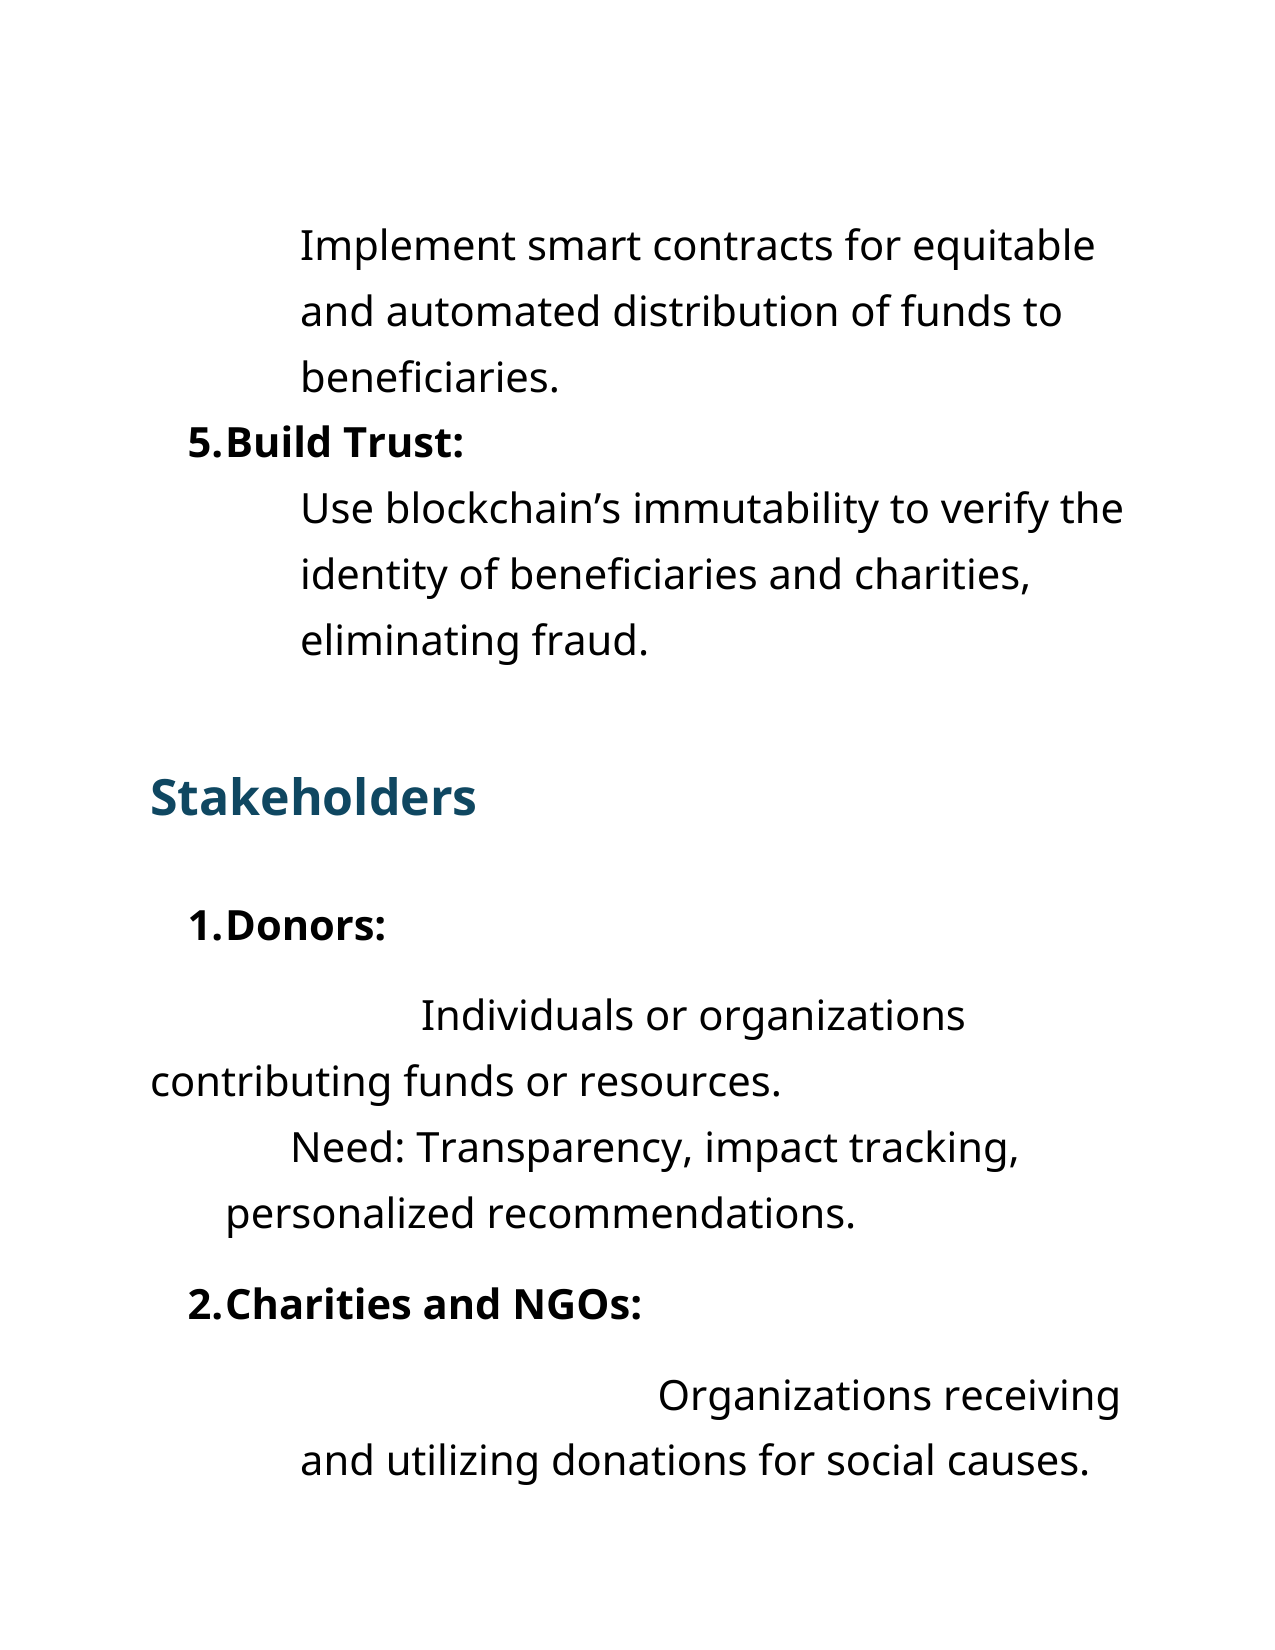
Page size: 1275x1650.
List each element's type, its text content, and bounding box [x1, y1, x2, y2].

list Charities and NGOs: [187, 1274, 1125, 1331]
list Organizations receiving and utilizing donations for social causes. [300, 1365, 1125, 1488]
list Donors: [187, 895, 1125, 952]
list Build Trust: [187, 413, 1125, 470]
list Use blockchain’s immutability to verify the identity of beneficiaries and charities, eliminating fraud. [300, 479, 1125, 668]
text Need: Transparency, impact tracking, personalized recommendations. [225, 1118, 1125, 1240]
subtitle Stakeholders [150, 762, 1125, 830]
list Implement smart contracts for equitable and automated distribution of funds to beneficiaries. [300, 150, 1125, 404]
text Individuals or organizations contributing funds or resources. [150, 986, 1125, 1109]
